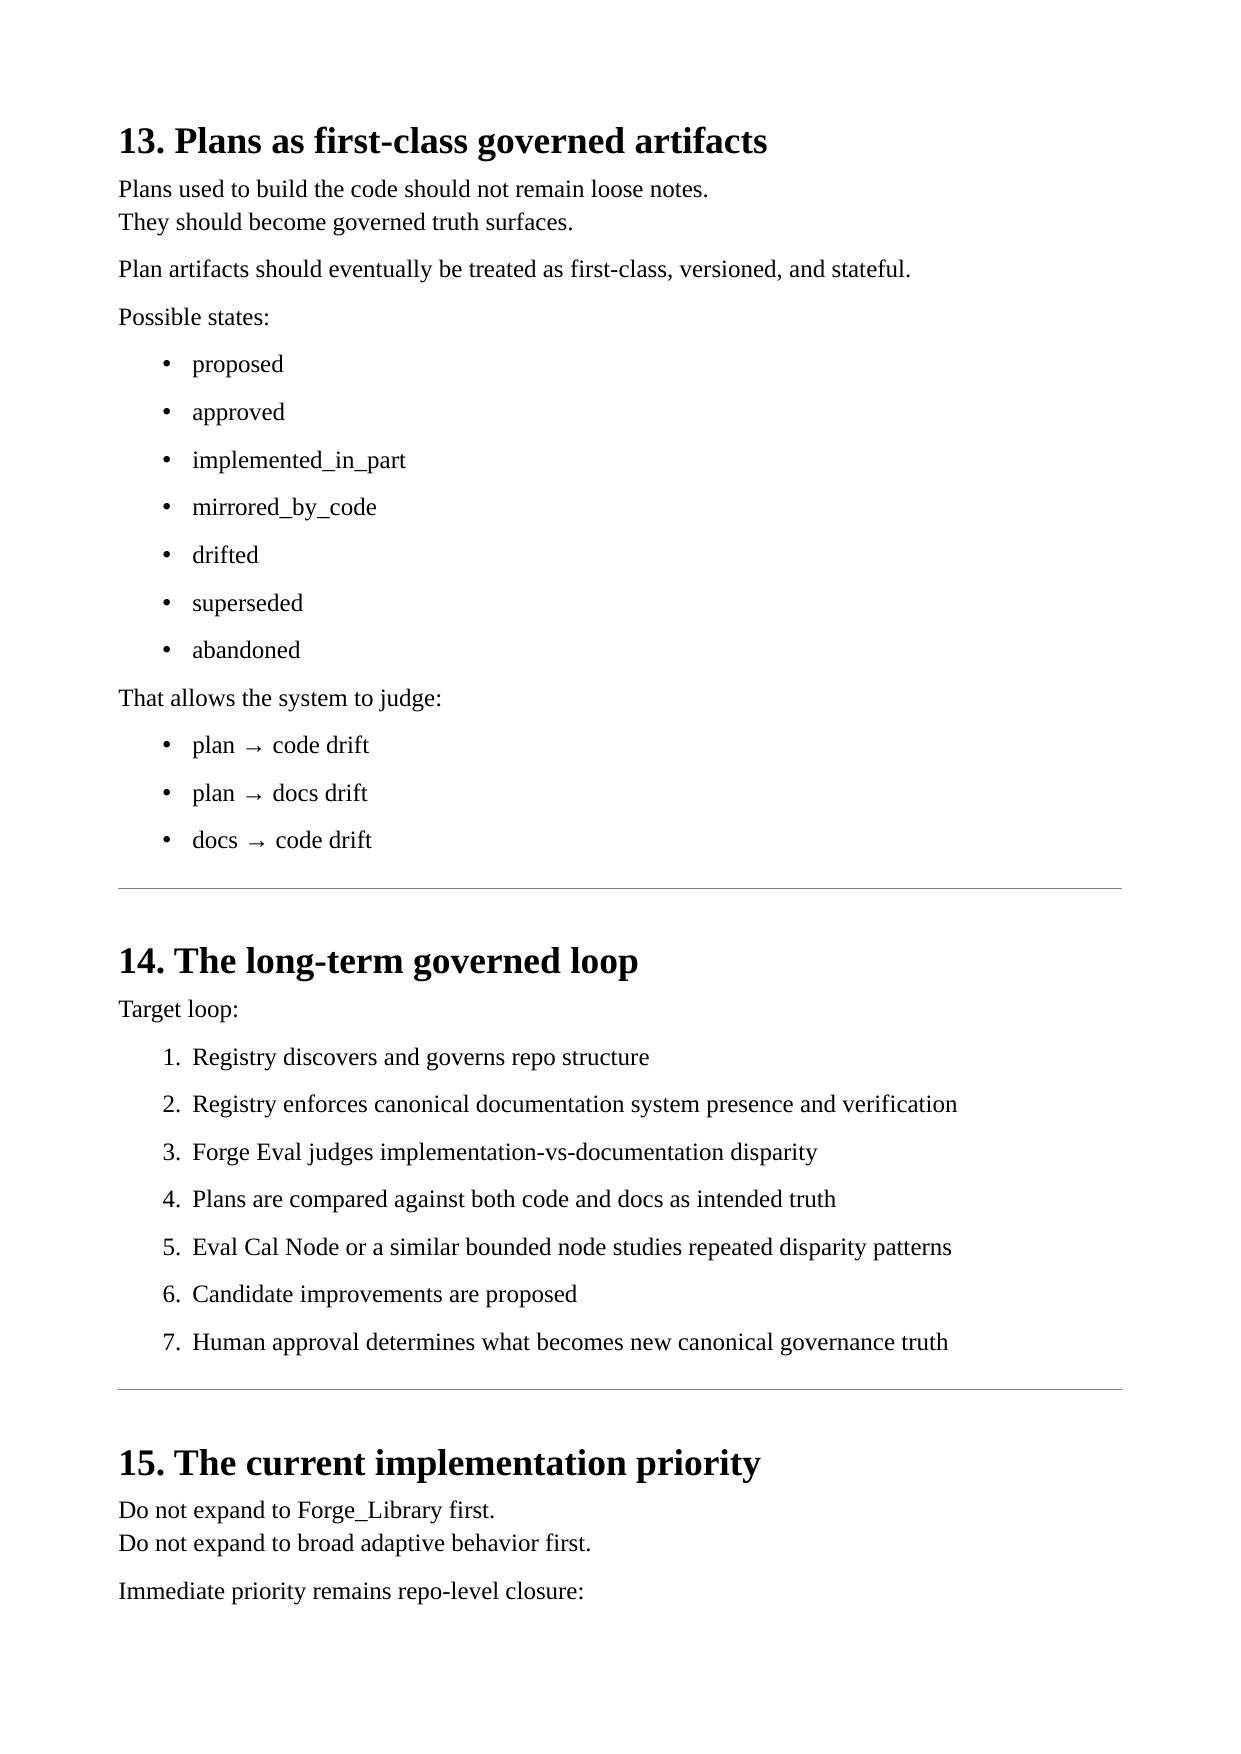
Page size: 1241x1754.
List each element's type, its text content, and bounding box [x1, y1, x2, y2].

text Plans used to build the code should not remain loose notes. They should become governed truth surfaces. [118, 174, 1122, 236]
text Possible states: [118, 302, 1122, 331]
list Forge Eval judges implementation-vs-documentation disparity [162, 1137, 1122, 1166]
text Target loop: [118, 994, 1122, 1023]
list docs → code drift [162, 826, 1122, 854]
subtitle 15. The current implementation priority [118, 1440, 1122, 1483]
list mirrored_by_code [162, 492, 1122, 521]
list Candidate improvements are proposed [162, 1279, 1122, 1308]
list plan → code drift [162, 730, 1122, 759]
list Registry enforces canonical documentation system presence and verification [162, 1089, 1122, 1118]
subtitle 13. Plans as first-class governed artifacts [118, 118, 1122, 161]
list plan → docs drift [162, 778, 1122, 807]
list Eval Cal Node or a similar bounded node studies repeated disparity patterns [162, 1232, 1122, 1261]
list implemented_in_part [162, 445, 1122, 473]
text Plan artifacts should eventually be treated as first-class, versioned, and stateful. [118, 254, 1122, 283]
list Registry discovers and governs repo structure [162, 1042, 1122, 1070]
text That allows the system to judge: [118, 683, 1122, 712]
list Human approval determines what becomes new canonical governance truth [162, 1327, 1122, 1356]
subtitle 14. The long-term governed loop [118, 938, 1122, 981]
list superseded [162, 588, 1122, 616]
text Immediate priority remains repo-level closure: [118, 1576, 1122, 1605]
list abandoned [162, 635, 1122, 664]
list Plans are compared against both code and docs as intended truth [162, 1184, 1122, 1213]
list drifted [162, 540, 1122, 569]
list approved [162, 397, 1122, 426]
text Do not expand to Forge_Library first. Do not expand to broad adaptive behavior first. [118, 1496, 1122, 1557]
list proposed [162, 349, 1122, 378]
